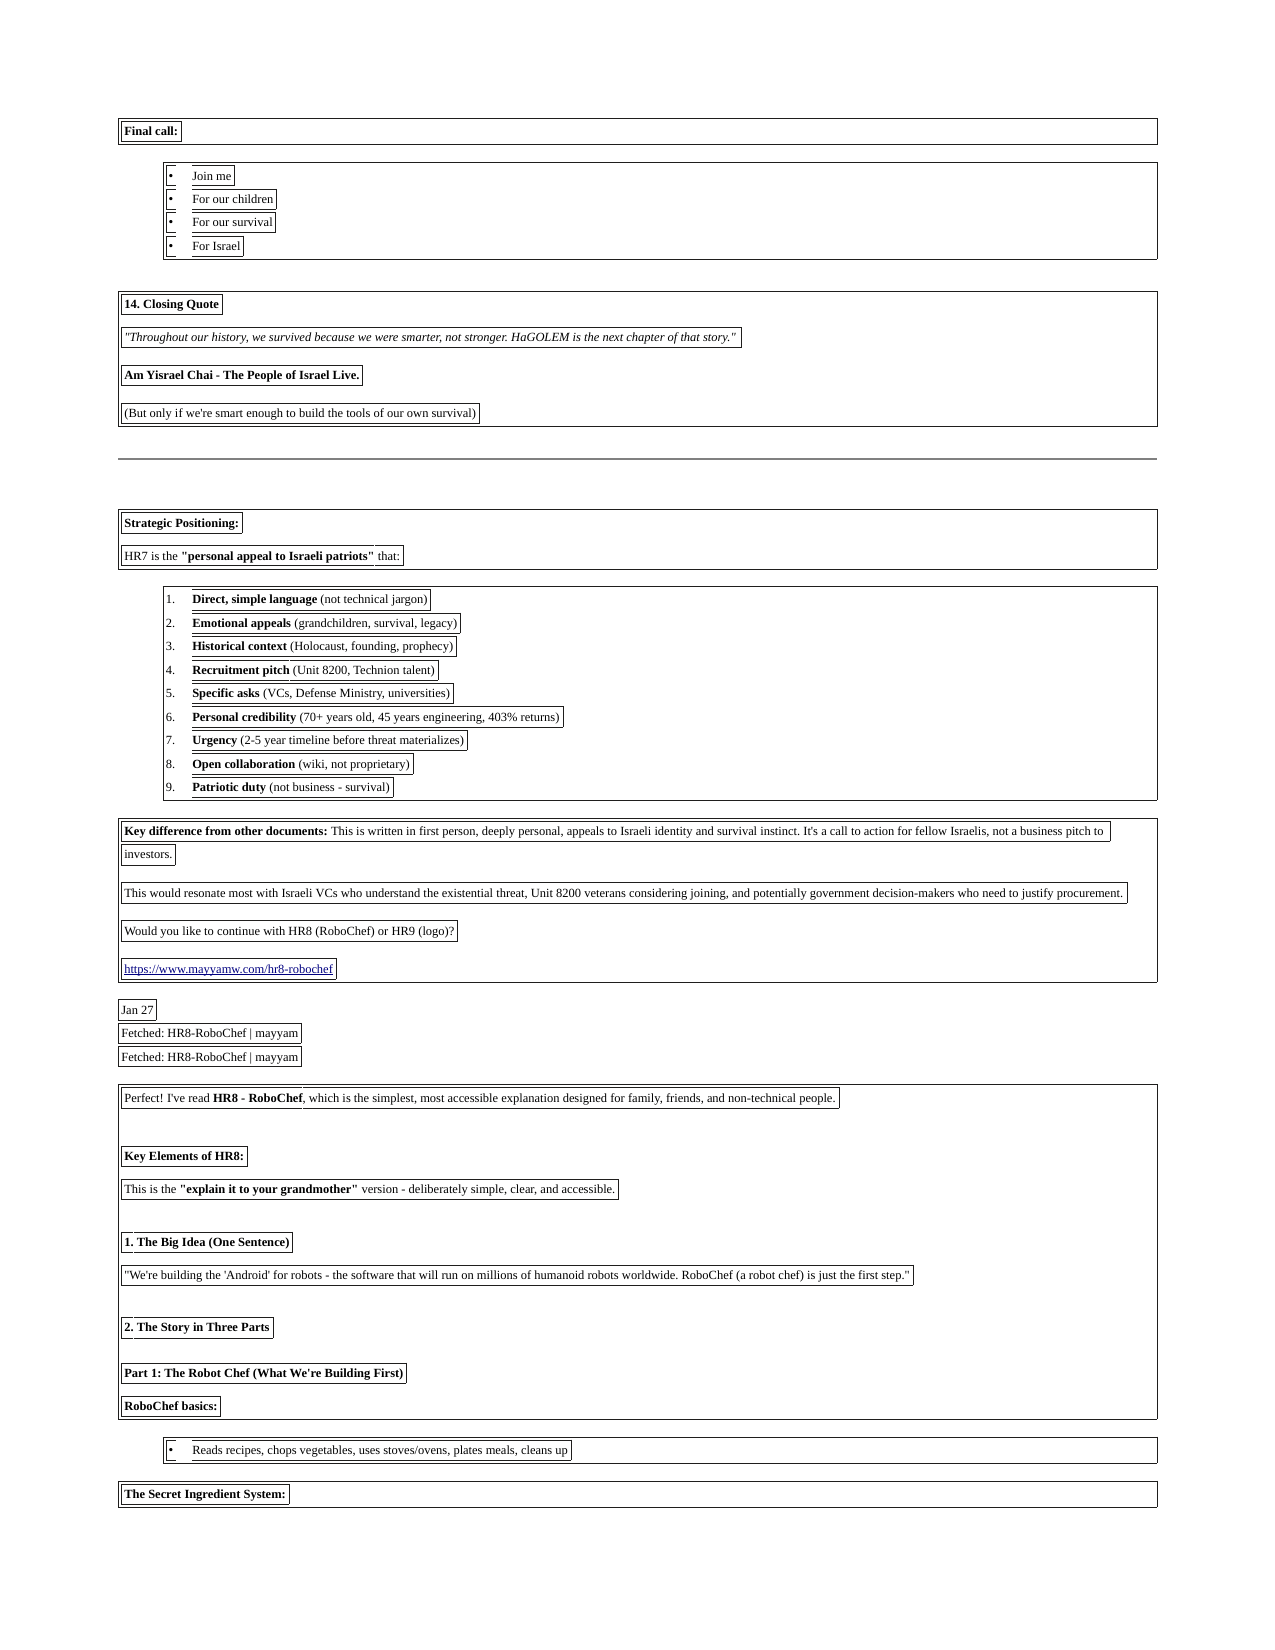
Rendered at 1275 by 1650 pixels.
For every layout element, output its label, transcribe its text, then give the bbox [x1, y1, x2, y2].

text Am Yisrael Chai - The People of Israel Live. [119, 362, 1157, 386]
text [302, 1046, 1157, 1067]
text https://www.mayyamw.com/hr8-robochef [119, 955, 1157, 982]
list Personal credibility (70+ years old, 45 years engineering, 403% returns) [164, 703, 1157, 727]
text "Throughout our history, we survived because we were smarter, not stronger. HaGOLEM is the next chapter of that story." [119, 324, 1157, 347]
text [157, 999, 1157, 1020]
text Fetched: HR8-RoboChef | mayyam [119, 1047, 301, 1066]
subtitle 1. The Big Idea (One Sentence) [119, 1229, 1157, 1252]
list Patriotic duty (not business - survival) [164, 774, 1157, 800]
text "We're building the 'Android' for robots - the software that will run on millions of humanoid robots worldwide. RoboChef (a robot chef) is just the first step." [119, 1262, 1157, 1285]
list Historical context (Holocaust, founding, prophecy) [164, 633, 1157, 657]
subtitle Part 1: The Robot Chef (What We're Building First) [119, 1359, 1157, 1383]
text Fetched: HR8-RoboChef | mayyam [119, 1024, 301, 1043]
text Perfect! I've read HR8 - RoboChef, which is the simplest, most accessible explanation designed for family, friends, and non-technical people. [119, 1085, 1157, 1108]
list For Israel [164, 232, 1157, 259]
list Open collaboration (wiki, not proprietary) [164, 750, 1157, 774]
list Recruitment pitch (Unit 8200, Technion talent) [164, 657, 1157, 680]
text HR7 is the "personal appeal to Israeli patriots" that: [119, 542, 1157, 569]
list For our children [164, 186, 1157, 209]
list Emotional appeals (grandchildren, survival, legacy) [164, 610, 1157, 633]
text Final call: [119, 119, 1157, 144]
subtitle 14. Closing Quote [119, 292, 1157, 314]
subtitle Key Elements of HR8: [119, 1143, 1157, 1167]
list Reads recipes, chops vegetables, uses stoves/ovens, plates meals, cleans up [164, 1438, 1157, 1463]
text This is the "explain it to your grandmother" version - deliberately simple, clear, and accessible. [119, 1176, 1157, 1199]
text Would you like to continue with HR8 (RoboChef) or HR9 (logo)? [119, 917, 1157, 941]
list Direct, simple language (not technical jargon) [164, 587, 1157, 610]
list Urgency (2-5 year timeline before threat materializes) [164, 727, 1157, 750]
list For our survival [164, 209, 1157, 232]
text RoboChef basics: [119, 1392, 1157, 1419]
subtitle Strategic Positioning: [119, 510, 1157, 533]
text This would resonate most with Israeli VCs who understand the existential threat, Unit 8200 veterans considering joining, and potentially government decision-makers who need to justify procurement. [119, 879, 1157, 903]
subtitle 2. The Story in Three Parts [119, 1314, 1157, 1338]
list Join me [164, 163, 1157, 186]
text Key difference from other documents: This is written in first person, deeply personal, appeals to Israeli identity and survival instinct. It's a call to action for fellow Israelis, not a business pitch to investors. [119, 819, 1157, 865]
text Jan 27 [119, 1000, 156, 1020]
text The Secret Ingredient System: [119, 1482, 1157, 1507]
list Specific asks (VCs, Defense Ministry, universities) [164, 680, 1157, 703]
text [302, 1023, 1157, 1043]
text (But only if we're smart enough to build the tools of our own survival) [119, 400, 1157, 426]
